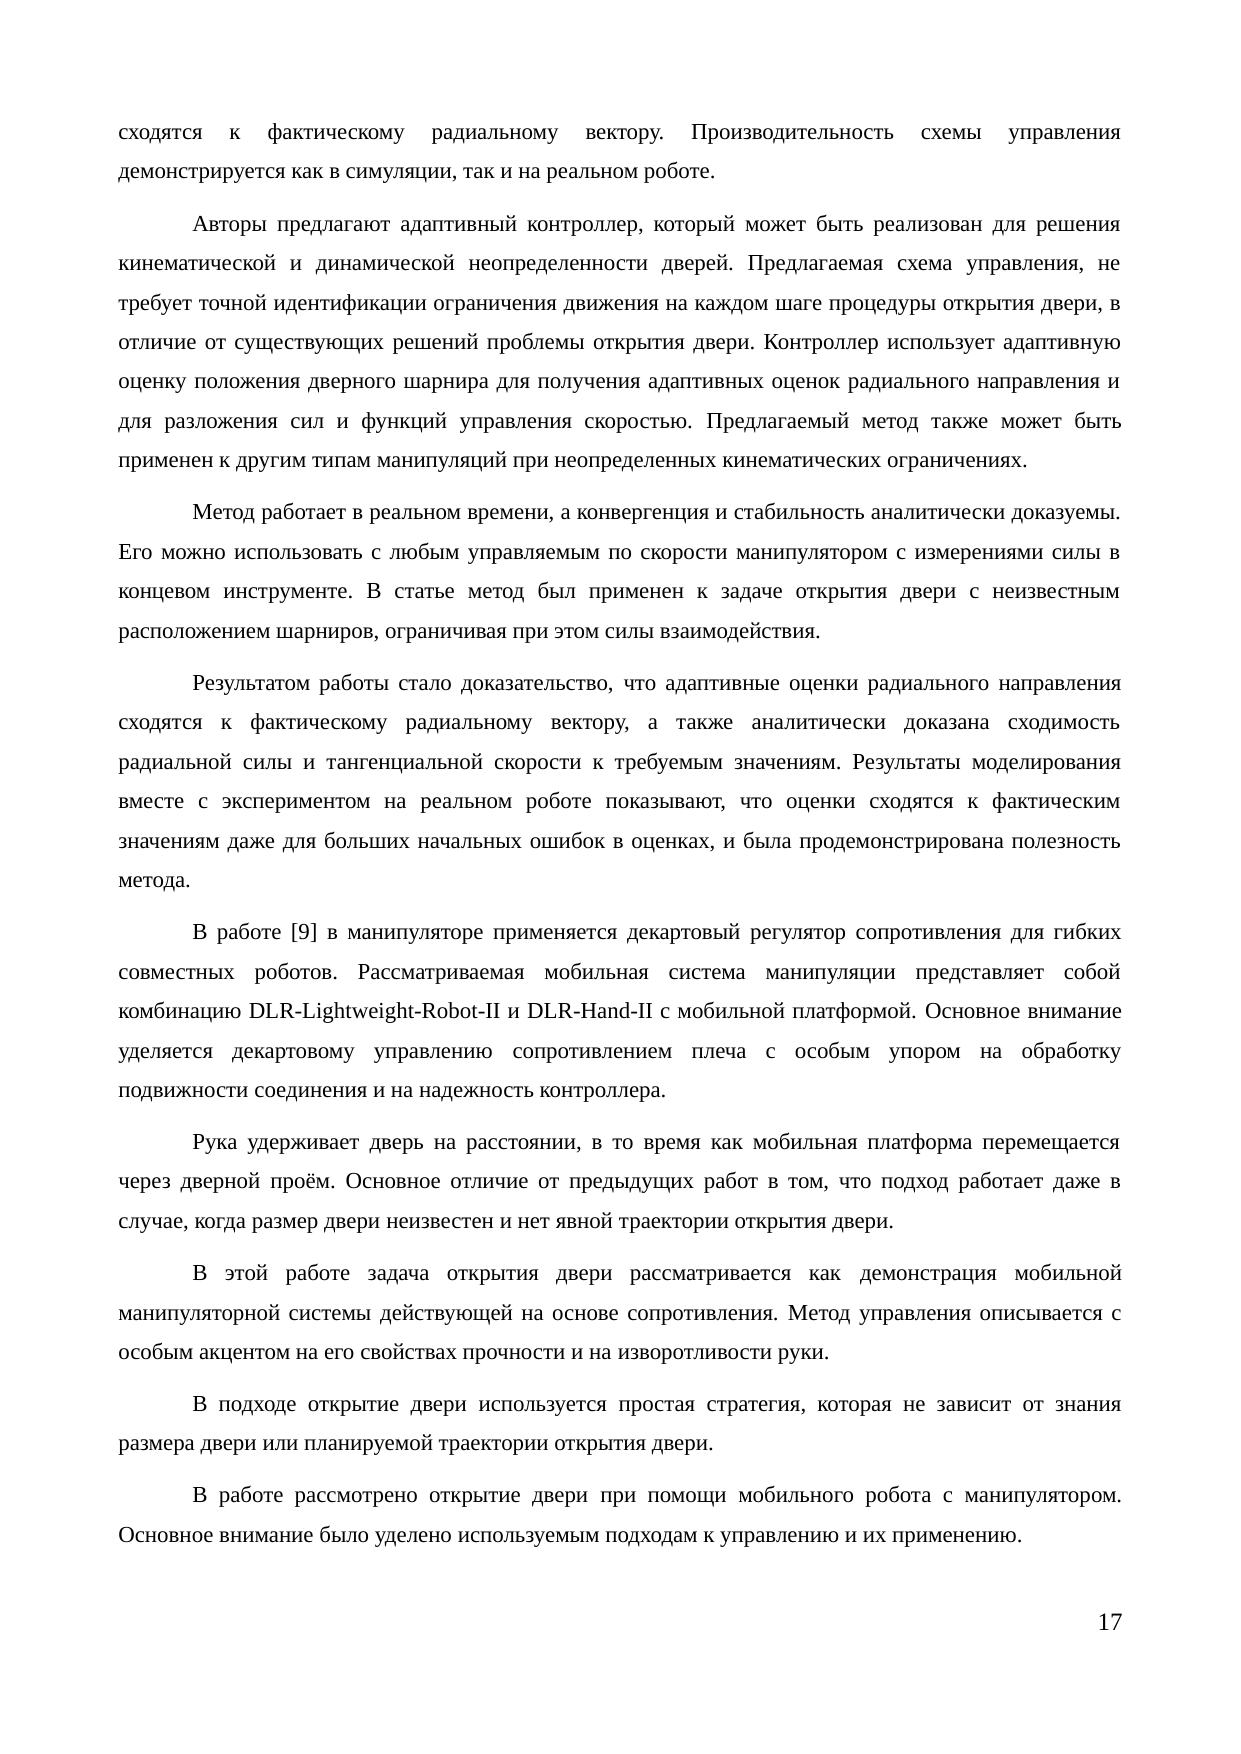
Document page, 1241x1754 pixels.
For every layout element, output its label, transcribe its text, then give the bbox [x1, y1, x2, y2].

text В подходе открытие двери используется простая стратегия, которая не зависит от знания размера двери или планируемой траектории открытия двери. [118, 1390, 1122, 1456]
text В работе [9] в манипуляторе применяется декартовый регулятор сопротивления для гибких совместных роботов. Рассматриваемая мобильная система манипуляции представляет собой комбинацию DLR-Lightweight-Robot-II и DLR-Hand-II с мобильной платформой. Основное внимание уделяется декартовому управлению сопротивлением плеча с особым упором на обработку подвижности соединения и на надежность контроллера. [118, 918, 1122, 1102]
text сходятся к фактическому радиальному вектору. Производительность схемы управления демонстрируется как в симуляции, так и на реальном роботе. [118, 118, 1122, 184]
text Метод работает в реальном времени, а конвергенция и стабильность аналитически доказуемы. Его можно использовать с любым управляемым по скорости манипулятором с измерениями силы в концевом инструменте. В статье метод был применен к задаче открытия двери с неизвестным расположением шарниров, ограничивая при этом силы взаимодействия. [118, 498, 1122, 643]
text В этой работе задача открытия двери рассматривается как демонстрация мобильной манипуляторной системы действующей на основе сопротивления. Метод управления описывается с особым акцентом на его свойствах прочности и на изворотливости руки. [118, 1259, 1122, 1364]
text Рука удерживает дверь на расстоянии, в то время как мобильная платформа перемещается через дверной проём. Основное отличие от предыдущих работ в том, что подход работает даже в случае, когда размер двери неизвестен и нет явной траектории открытия двери. [118, 1128, 1122, 1233]
text В работе рассмотрено открытие двери при помощи мобильного робота с манипулятором. Основное внимание было уделено используемым подходам к управлению и их применению. [118, 1481, 1122, 1547]
text Результатом работы стало доказательство, что адаптивные оценки радиального направления сходятся к фактическому радиальному вектору, а также аналитически доказана сходимость радиальной силы и тангенциальной скорости к требуемым значениям. Результаты моделирования вместе с экспериментом на реальном роботе показывают, что оценки сходятся к фактическим значениям даже для больших начальных ошибок в оценках, и была продемонстрирована полезность метода. [118, 669, 1122, 893]
text Авторы предлагают адаптивный контроллер, который может быть реализован для решения кинематической и динамической неопределенности дверей. Предлагаемая схема управления, не требует точной идентификации ограничения движения на каждом шаге процедуры открытия двери, в отличие от существующих решений проблемы открытия двери. Контроллер использует адаптивную оценку положения дверного шарнира для получения адаптивных оценок радиального направления и для разложения сил и функций управления скоростью. Предлагаемый метод также может быть применен к другим типам манипуляций при неопределенных кинематических ограничениях. [118, 209, 1122, 473]
